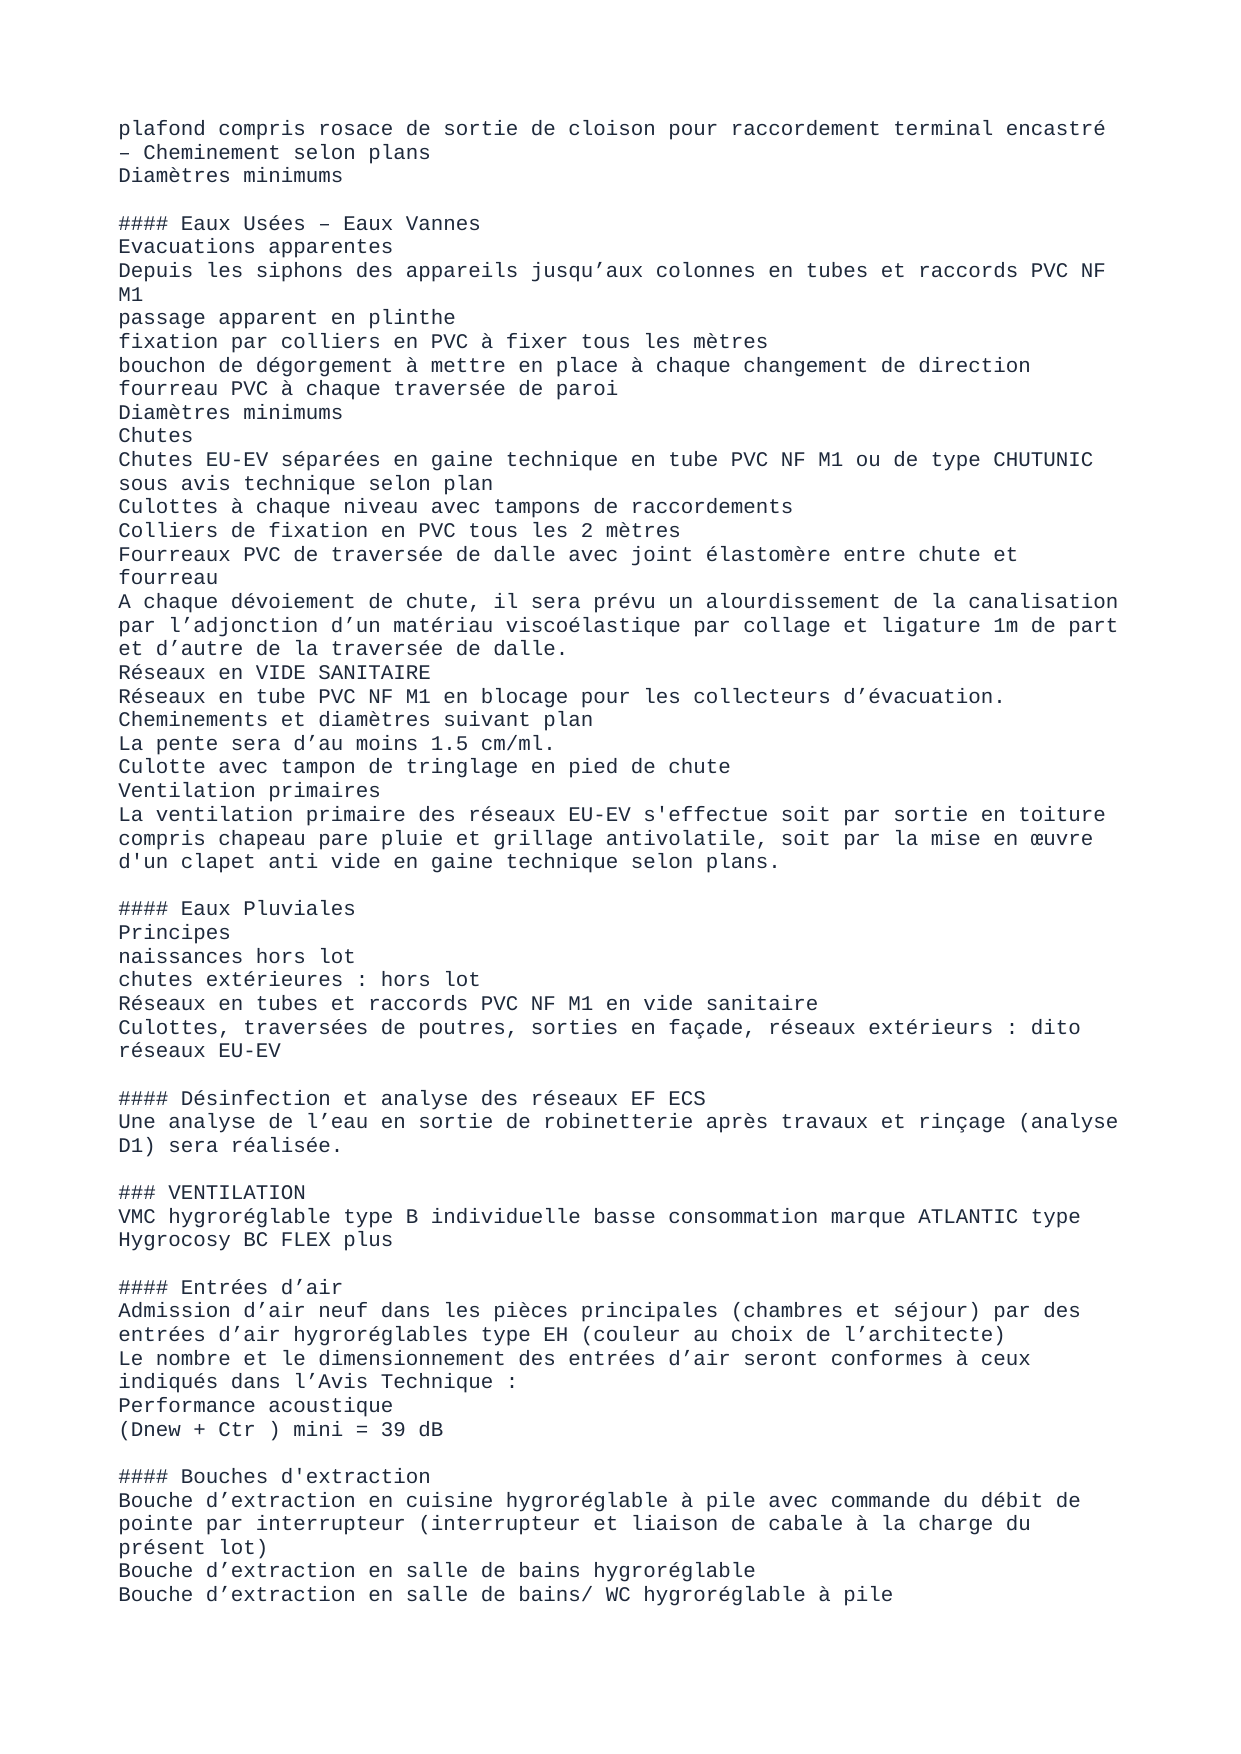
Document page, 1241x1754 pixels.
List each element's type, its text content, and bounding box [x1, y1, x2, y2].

text Le nombre et le dimensionnement des entrées d’air seront conformes à ceux indiqués dans l’Avis Technique : [118, 1348, 1122, 1395]
text Réseaux en VIDE SANITAIRE [118, 662, 1122, 686]
text Colliers de fixation en PVC tous les 2 mètres [118, 520, 1122, 544]
text naissances hors lot [118, 946, 1122, 969]
text Principes [118, 922, 1122, 946]
text Depuis les siphons des appareils jusqu’aux colonnes en tubes et raccords PVC NF M1 [118, 260, 1122, 307]
text fourreau PVC à chaque traversée de paroi [118, 378, 1122, 402]
text Diamètres minimums [118, 402, 1122, 426]
text Diamètres minimums [118, 165, 1122, 189]
text Performance acoustique [118, 1395, 1122, 1419]
text Réseaux en tubes et raccords PVC NF M1 en vide sanitaire [118, 993, 1122, 1017]
text Admission d’air neuf dans les pièces principales (chambres et séjour) par des entrées d’air hygroréglables type EH (couleur au choix de l’architecte) [118, 1300, 1122, 1348]
text #### Eaux Usées – Eaux Vannes [118, 213, 1122, 236]
text passage apparent en plinthe [118, 307, 1122, 331]
text Culotte avec tampon de tringlage en pied de chute [118, 757, 1122, 780]
text Fourreaux PVC de traversée de dalle avec joint élastomère entre chute et fourreau [118, 544, 1122, 591]
text #### Bouches d'extraction [118, 1466, 1122, 1489]
text La ventilation primaire des réseaux EU-EV s'effectue soit par sortie en toiture compris chapeau pare pluie et grillage antivolatile, soit par la mise en œuvre d'un clapet anti vide en gaine technique selon plans. [118, 804, 1122, 875]
text VMC hygroréglable type B individuelle basse consommation marque ATLANTIC type Hygrocosy BC FLEX plus [118, 1206, 1122, 1253]
text fixation par colliers en PVC à fixer tous les mètres [118, 331, 1122, 354]
text Une analyse de l’eau en sortie de robinetterie après travaux et rinçage (analyse D1) sera réalisée. [118, 1111, 1122, 1158]
text ### VENTILATION [118, 1182, 1122, 1206]
text Bouche d’extraction en cuisine hygroréglable à pile avec commande du débit de pointe par interrupteur (interrupteur et liaison de cabale à la charge du présent lot) [118, 1489, 1122, 1561]
text Cheminements et diamètres suivant plan [118, 709, 1122, 733]
text bouchon de dégorgement à mettre en place à chaque changement de direction [118, 354, 1122, 378]
text Chutes [118, 426, 1122, 449]
text Bouche d’extraction en salle de bains/ WC hygroréglable à pile [118, 1584, 1122, 1608]
text Réseaux en tube PVC NF M1 en blocage pour les collecteurs d’évacuation. [118, 686, 1122, 709]
text Culottes à chaque niveau avec tampons de raccordements [118, 496, 1122, 520]
text #### Désinfection et analyse des réseaux EF ECS [118, 1088, 1122, 1111]
text #### Eaux Pluviales [118, 898, 1122, 922]
text (Dnew + Ctr ) mini = 39 dB [118, 1419, 1122, 1442]
text Evacuations apparentes [118, 236, 1122, 260]
text A chaque dévoiement de chute, il sera prévu un alourdissement de la canalisation par l’adjonction d’un matériau viscoélastique par collage et ligature 1m de part et d’autre de la traversée de dalle. [118, 591, 1122, 662]
text chutes extérieures : hors lot [118, 969, 1122, 993]
text #### Entrées d’air [118, 1277, 1122, 1300]
text Bouche d’extraction en salle de bains hygroréglable [118, 1561, 1122, 1584]
text Chutes EU-EV séparées en gaine technique en tube PVC NF M1 ou de type CHUTUNIC sous avis technique selon plan [118, 449, 1122, 496]
text La pente sera d’au moins 1.5 cm/ml. [118, 733, 1122, 757]
text Ventilation primaires [118, 780, 1122, 804]
text plafond compris rosace de sortie de cloison pour raccordement terminal encastré – Cheminement selon plans [118, 118, 1122, 165]
text Culottes, traversées de poutres, sorties en façade, réseaux extérieurs : dito réseaux EU-EV [118, 1017, 1122, 1064]
